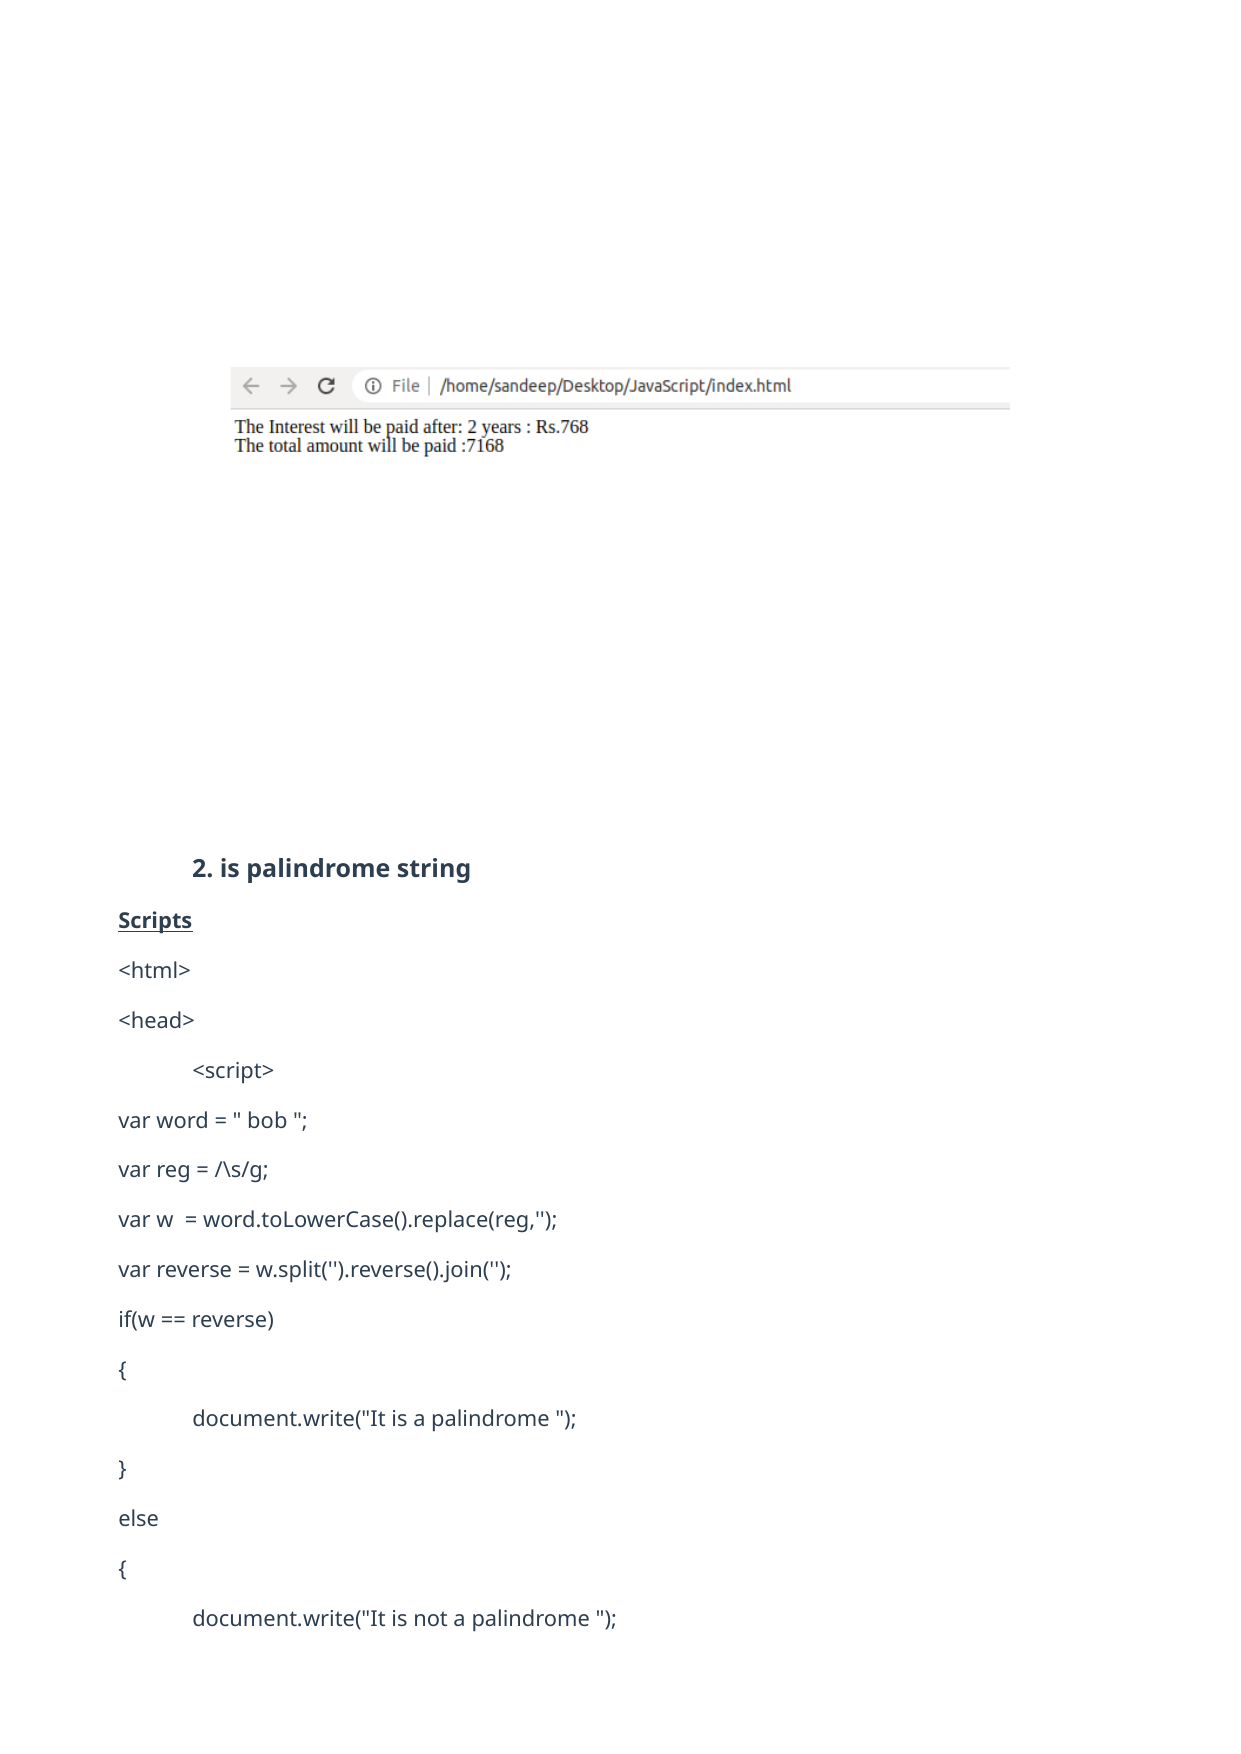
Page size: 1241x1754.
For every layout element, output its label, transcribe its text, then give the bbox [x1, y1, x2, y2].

picture [230, 367, 1010, 797]
text document.write("It is a palindrome "); [118, 1403, 1122, 1433]
text var reg = /\s/g; [118, 1154, 1122, 1184]
text if(w == reverse) [118, 1304, 1122, 1334]
text <script> [118, 1055, 1122, 1085]
list 2. is palindrome string [118, 851, 1122, 885]
text <head> [118, 1005, 1122, 1035]
text document.write("It is not a palindrome "); [118, 1603, 1122, 1632]
text } [118, 1453, 1122, 1483]
text var w = word.toLowerCase().replace(reg,''); [118, 1204, 1122, 1234]
text Scripts [118, 906, 1122, 935]
text { [118, 1354, 1122, 1383]
text var reverse = w.split('').reverse().join(''); [118, 1254, 1122, 1284]
text { [118, 1553, 1122, 1583]
text var word = " bob "; [118, 1105, 1122, 1134]
text else [118, 1503, 1122, 1533]
text <html> [118, 955, 1122, 985]
